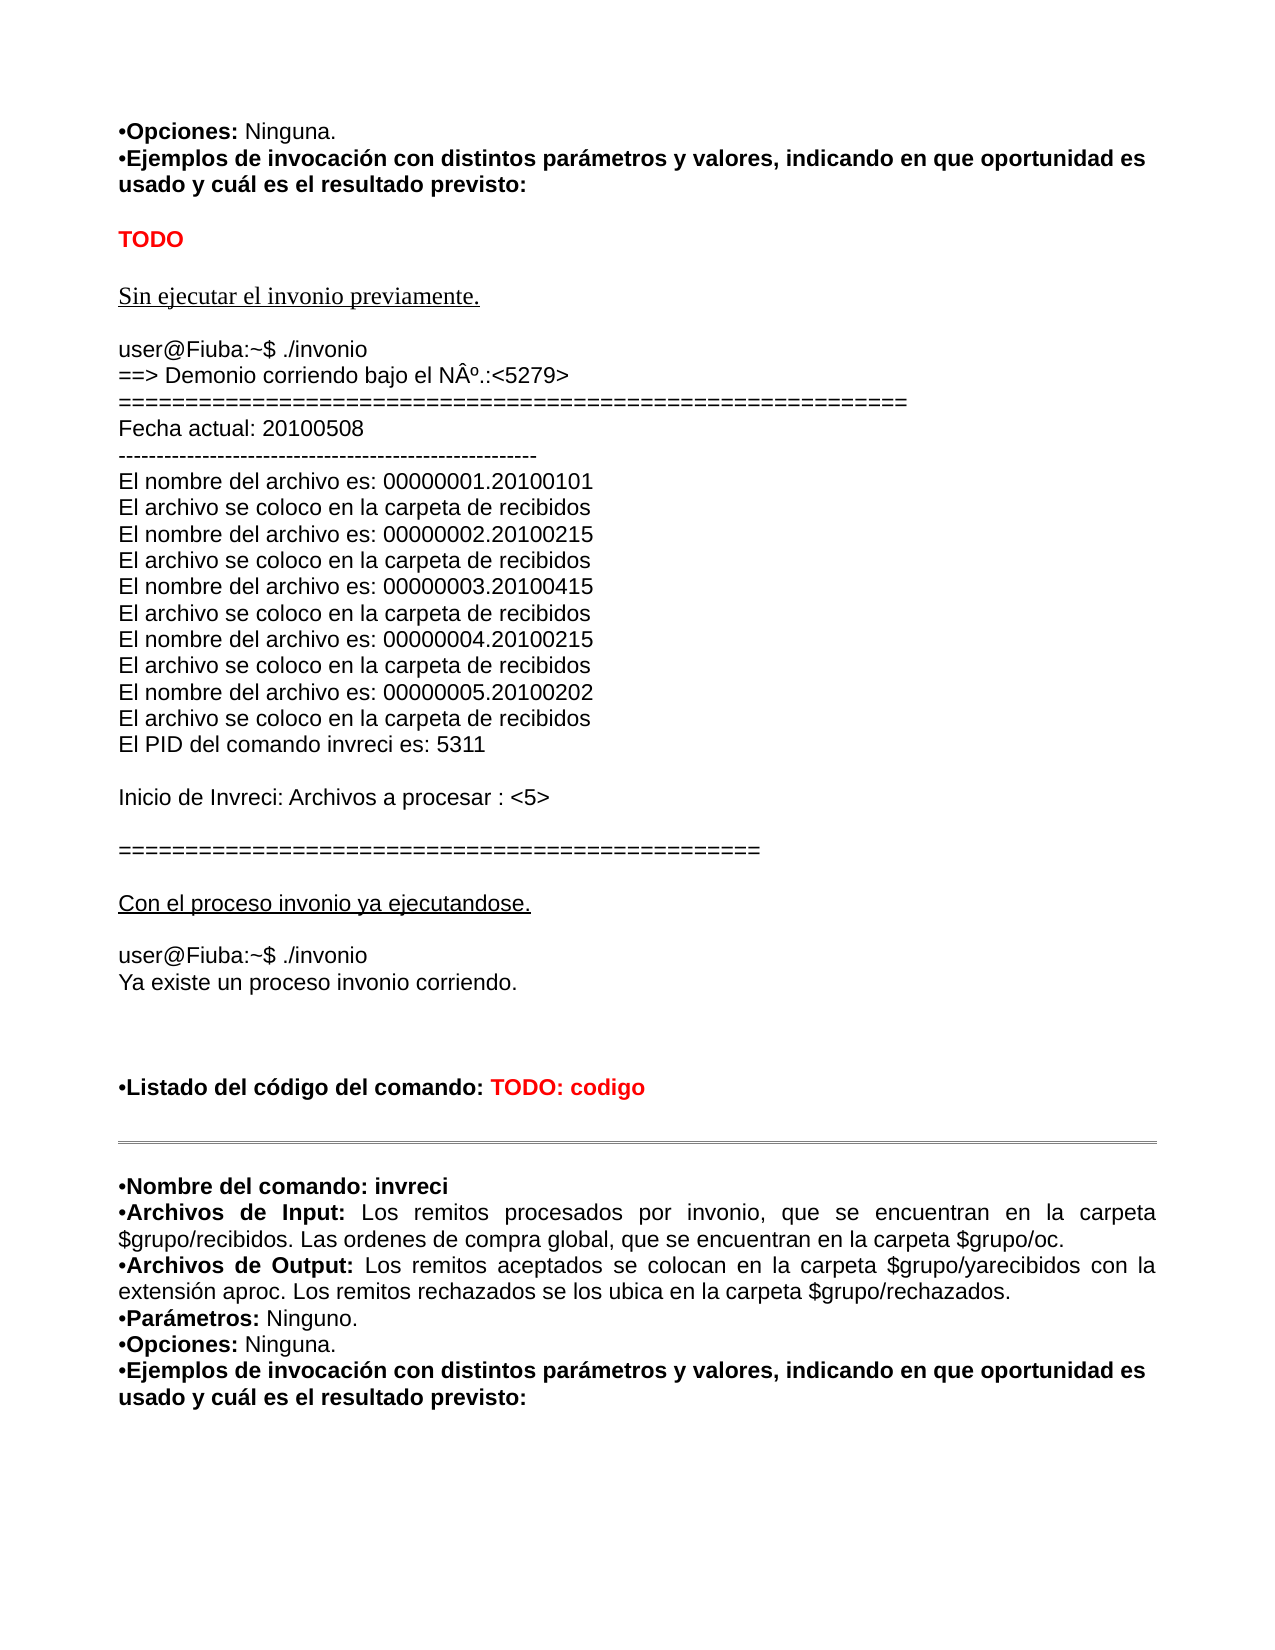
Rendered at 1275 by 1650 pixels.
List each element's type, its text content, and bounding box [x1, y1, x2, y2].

text Ya existe un proceso invonio corriendo. [118, 969, 1157, 995]
list Sin ejecutar el invonio previamente. [118, 281, 1157, 310]
text Fecha actual: 20100508 [118, 415, 1157, 442]
text ================================================ [118, 837, 1157, 863]
list Listado del código del comando: TODO: codigo [118, 1074, 1157, 1100]
list Opciones: Ninguna. [118, 1331, 1157, 1357]
list Parámetros: Ninguno. [118, 1305, 1157, 1331]
text El nombre del archivo es: 00000004.20100215 [118, 626, 1157, 652]
list Archivos de Output: Los remitos aceptados se colocan en la carpeta $grupo/yarecibidos con la extensión aproc. Los remitos rechazados se los ubica en la carpeta $grupo/rechazados. [118, 1252, 1157, 1305]
text =========================================================== [118, 389, 1157, 415]
text El nombre del archivo es: 00000003.20100415 [118, 573, 1157, 600]
list Archivos de Input: Los remitos procesados por invonio, que se encuentran en la carpeta $grupo/recibidos. Las ordenes de compra global, que se encuentran en la carpeta $grupo/oc. [118, 1199, 1157, 1252]
text ------------------------------------------------------- [118, 442, 1157, 468]
text Inicio de Invreci: Archivos a procesar : <5> [118, 784, 1157, 811]
text El archivo se coloco en la carpeta de recibidos [118, 705, 1157, 731]
list Ejemplos de invocación con distintos parámetros y valores, indicando en que oportunidad es usado y cuál es el resultado previsto: [118, 144, 1157, 197]
list TODO [118, 226, 1157, 252]
text El archivo se coloco en la carpeta de recibidos [118, 547, 1157, 573]
text El archivo se coloco en la carpeta de recibidos [118, 652, 1157, 679]
text El archivo se coloco en la carpeta de recibidos [118, 494, 1157, 521]
text ==> Demonio corriendo bajo el NÂº.:<5279> [118, 362, 1157, 389]
text El nombre del archivo es: 00000001.20100101 [118, 468, 1157, 494]
text El PID del comando invreci es: 5311 [118, 731, 1157, 758]
list user@Fiuba:~$ ./invonio [118, 942, 1157, 969]
text El nombre del archivo es: 00000005.20100202 [118, 679, 1157, 705]
text El nombre del archivo es: 00000002.20100215 [118, 521, 1157, 547]
list Nombre del comando: invreci [118, 1173, 1157, 1199]
text Con el proceso invonio ya ejecutandose. [118, 889, 1157, 916]
list user@Fiuba:~$ ./invonio [118, 336, 1157, 362]
list Ejemplos de invocación con distintos parámetros y valores, indicando en que oportunidad es usado y cuál es el resultado previsto: [118, 1357, 1157, 1410]
list Opciones: Ninguna. [118, 118, 1157, 144]
text El archivo se coloco en la carpeta de recibidos [118, 600, 1157, 626]
